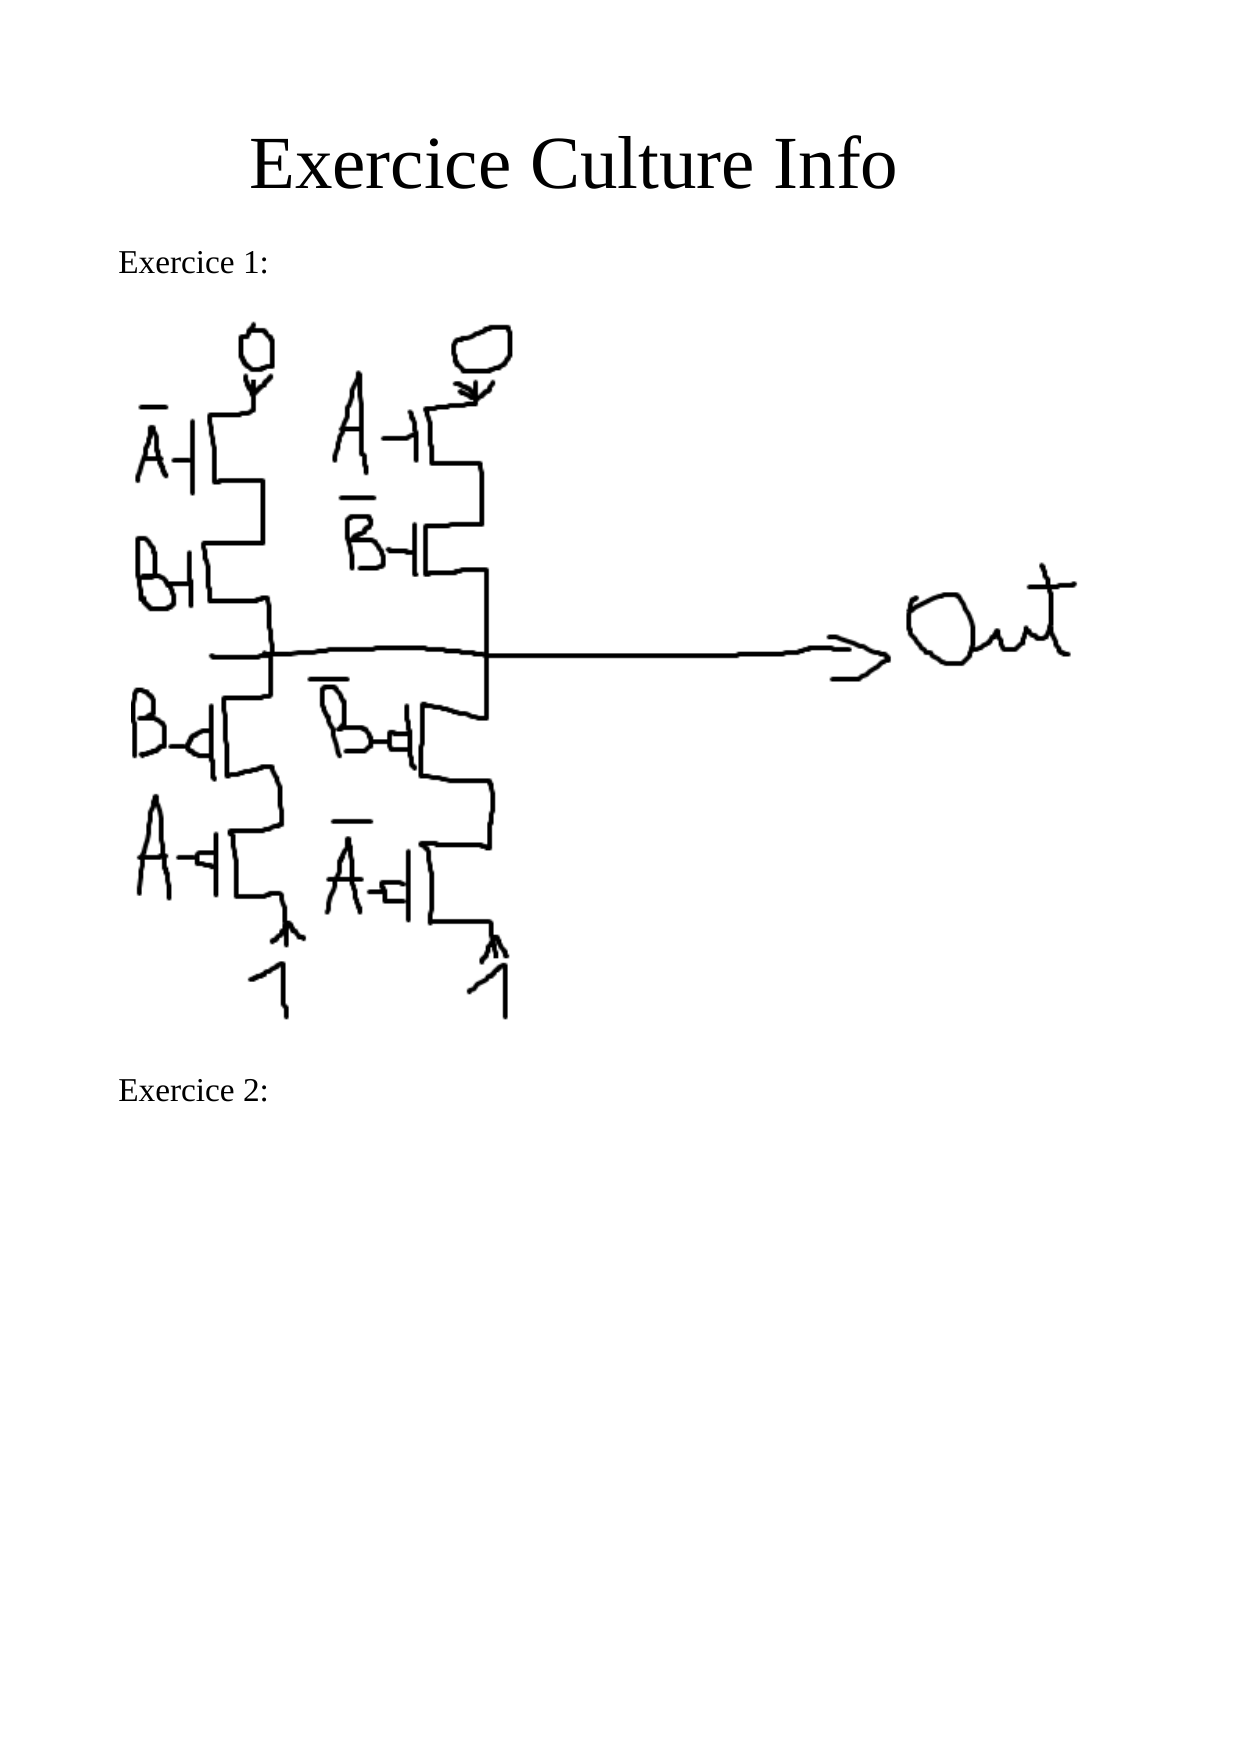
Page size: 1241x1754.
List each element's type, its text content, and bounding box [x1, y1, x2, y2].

picture [131, 319, 1110, 1032]
text Exercice Culture Info [118, 118, 1122, 204]
text Exercice 1: [118, 243, 1122, 281]
text Exercice 2: [118, 1070, 1122, 1109]
